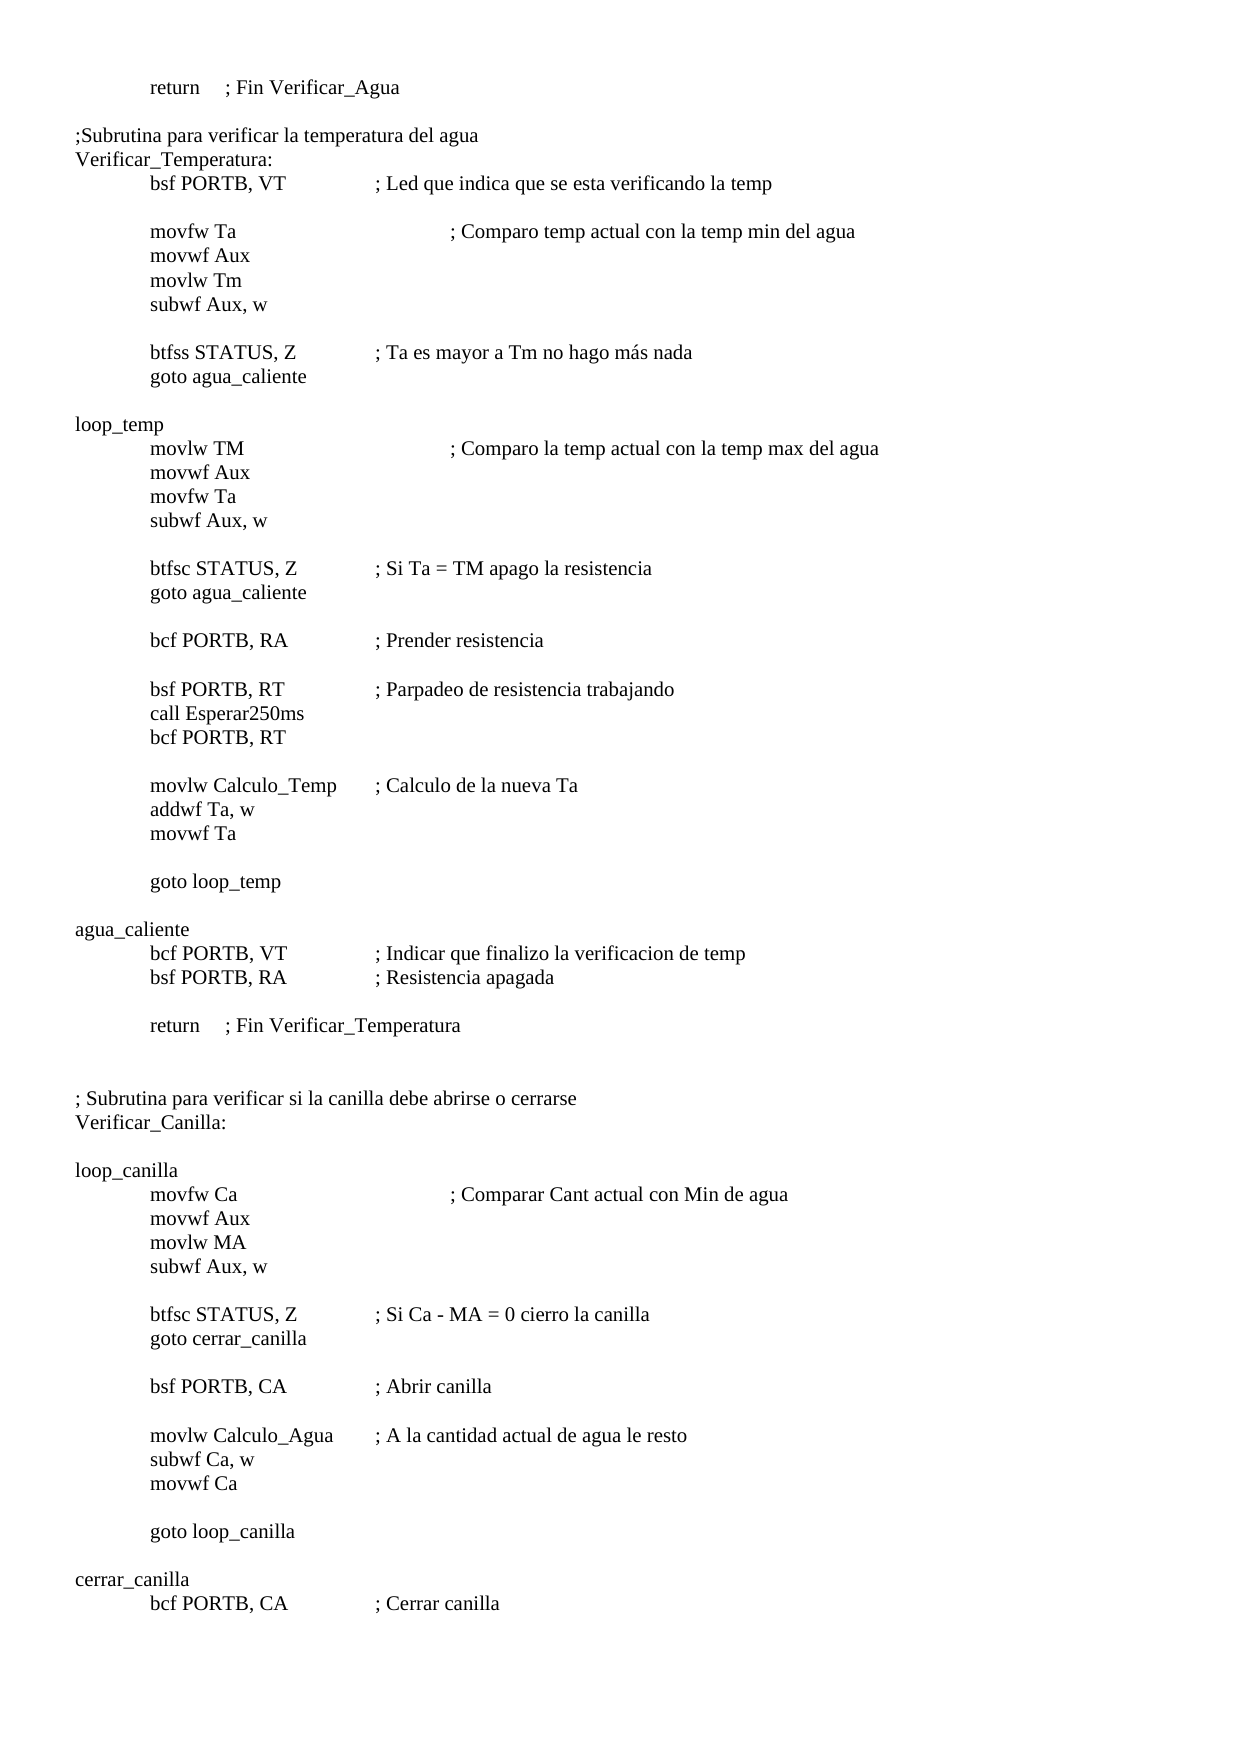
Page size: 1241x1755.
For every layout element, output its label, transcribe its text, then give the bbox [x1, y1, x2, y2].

text goto agua_caliente [75, 364, 1166, 388]
text movfw Ta [75, 484, 1166, 508]
text movwf Aux [75, 243, 1166, 267]
text return ; Fin Verificar_Agua [75, 75, 1166, 99]
text addwf Ta, w [75, 797, 1166, 821]
text movlw Calculo_Agua ; A la cantidad actual de agua le resto [75, 1422, 1166, 1447]
text Verificar_Temperatura: [75, 147, 1166, 171]
text goto loop_canilla [75, 1519, 1166, 1543]
text bsf PORTB, RT ; Parpadeo de resistencia trabajando [75, 677, 1166, 701]
text Verificar_Canilla: [75, 1110, 1166, 1134]
text goto agua_caliente [75, 580, 1166, 604]
text ;Subrutina para verificar la temperatura del agua [75, 123, 1166, 147]
text bsf PORTB, RA ; Resistencia apagada [75, 965, 1166, 989]
text movlw MA [75, 1230, 1166, 1254]
text bsf PORTB, CA ; Abrir canilla [75, 1374, 1166, 1398]
text movwf Aux [75, 1206, 1166, 1230]
text call Esperar250ms [75, 701, 1166, 725]
text movlw Calculo_Temp ; Calculo de la nueva Ta [75, 773, 1166, 797]
text subwf Aux, w [75, 1254, 1166, 1278]
text bcf PORTB, RA ; Prender resistencia [75, 628, 1166, 652]
text goto cerrar_canilla [75, 1326, 1166, 1350]
text movwf Aux [75, 460, 1166, 484]
text movwf Ta [75, 821, 1166, 845]
text movlw Tm [75, 267, 1166, 292]
text btfsc STATUS, Z ; Si Ca - MA = 0 cierro la canilla [75, 1302, 1166, 1326]
text subwf Aux, w [75, 508, 1166, 532]
text subwf Ca, w [75, 1447, 1166, 1471]
text bsf PORTB, VT ; Led que indica que se esta verificando la temp [75, 171, 1166, 195]
text bcf PORTB, VT ; Indicar que finalizo la verificacion de temp [75, 941, 1166, 965]
text cerrar_canilla [75, 1567, 1166, 1591]
text loop_temp [75, 412, 1166, 436]
text movlw TM ; Comparo la temp actual con la temp max del agua [75, 436, 1166, 460]
text subwf Aux, w [75, 292, 1166, 316]
text bcf PORTB, CA ; Cerrar canilla [75, 1591, 1166, 1615]
text movfw Ca ; Comparar Cant actual con Min de agua [75, 1182, 1166, 1206]
text goto loop_temp [75, 869, 1166, 893]
text movfw Ta ; Comparo temp actual con la temp min del agua [75, 219, 1166, 243]
text movwf Ca [75, 1471, 1166, 1495]
text ; Subrutina para verificar si la canilla debe abrirse o cerrarse [75, 1086, 1166, 1110]
text agua_caliente [75, 917, 1166, 941]
text loop_canilla [75, 1158, 1166, 1182]
text bcf PORTB, RT [75, 725, 1166, 749]
text btfss STATUS, Z ; Ta es mayor a Tm no hago más nada [75, 340, 1166, 364]
text return ; Fin Verificar_Temperatura [75, 1013, 1166, 1037]
text btfsc STATUS, Z ; Si Ta = TM apago la resistencia [75, 556, 1166, 580]
